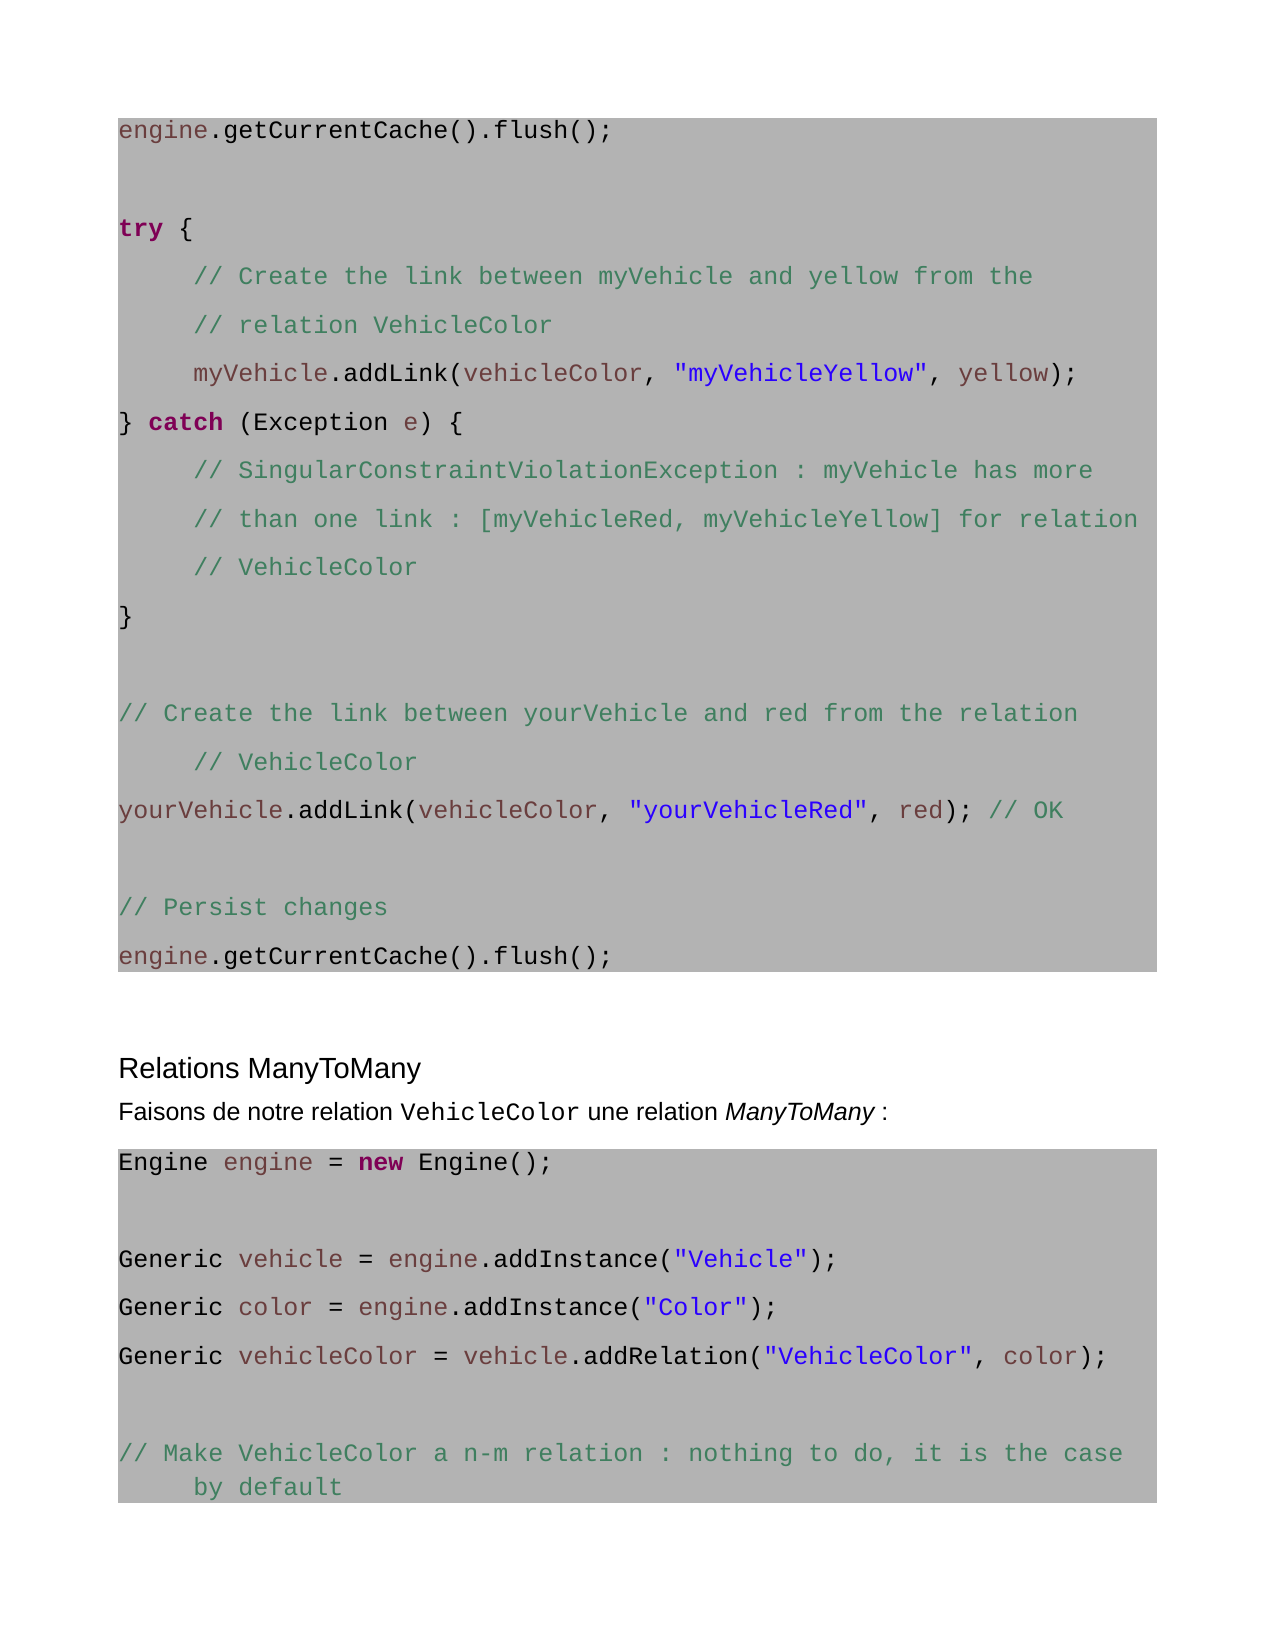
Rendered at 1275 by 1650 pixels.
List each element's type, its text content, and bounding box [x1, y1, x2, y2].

text Generic vehicle = engine.addInstance("Vehicle"); [118, 1246, 1157, 1274]
text Generic color = engine.addInstance("Color"); [118, 1295, 1157, 1323]
text yourVehicle.addLink(vehicleColor, "yourVehicleRed", red); // OK [118, 798, 1157, 826]
text // Make VehicleColor a n-m relation : nothing to do, it is the case by default [118, 1440, 1157, 1503]
text // VehicleColor [118, 555, 1157, 583]
text myVehicle.addLink(vehicleColor, "myVehicleYellow", yellow); [118, 361, 1157, 389]
text // SingularConstraintViolationException : myVehicle has more [118, 458, 1157, 486]
text // than one link : [myVehicleRed, myVehicleYellow] for relation [118, 506, 1157, 535]
text Engine engine = new Engine(); [118, 1149, 1157, 1177]
text // Create the link between yourVehicle and red from the relation [118, 701, 1157, 729]
text // Persist changes [118, 895, 1157, 923]
text // relation VehicleColor [118, 312, 1157, 341]
subtitle Relations ManyToMany [118, 1051, 1157, 1085]
text engine.getCurrentCache().flush(); [118, 118, 1157, 146]
text engine.getCurrentCache().flush(); [118, 943, 1157, 972]
text // VehicleColor [118, 749, 1157, 777]
text Generic vehicleColor = vehicle.addRelation("VehicleColor", color); [118, 1343, 1157, 1372]
text Faisons de notre relation VehicleColor une relation ManyToMany : [118, 1097, 1157, 1128]
text try { [118, 215, 1157, 243]
text // Create the link between myVehicle and yellow from the [118, 264, 1157, 292]
text } [118, 603, 1157, 632]
text } catch (Exception e) { [118, 409, 1157, 438]
